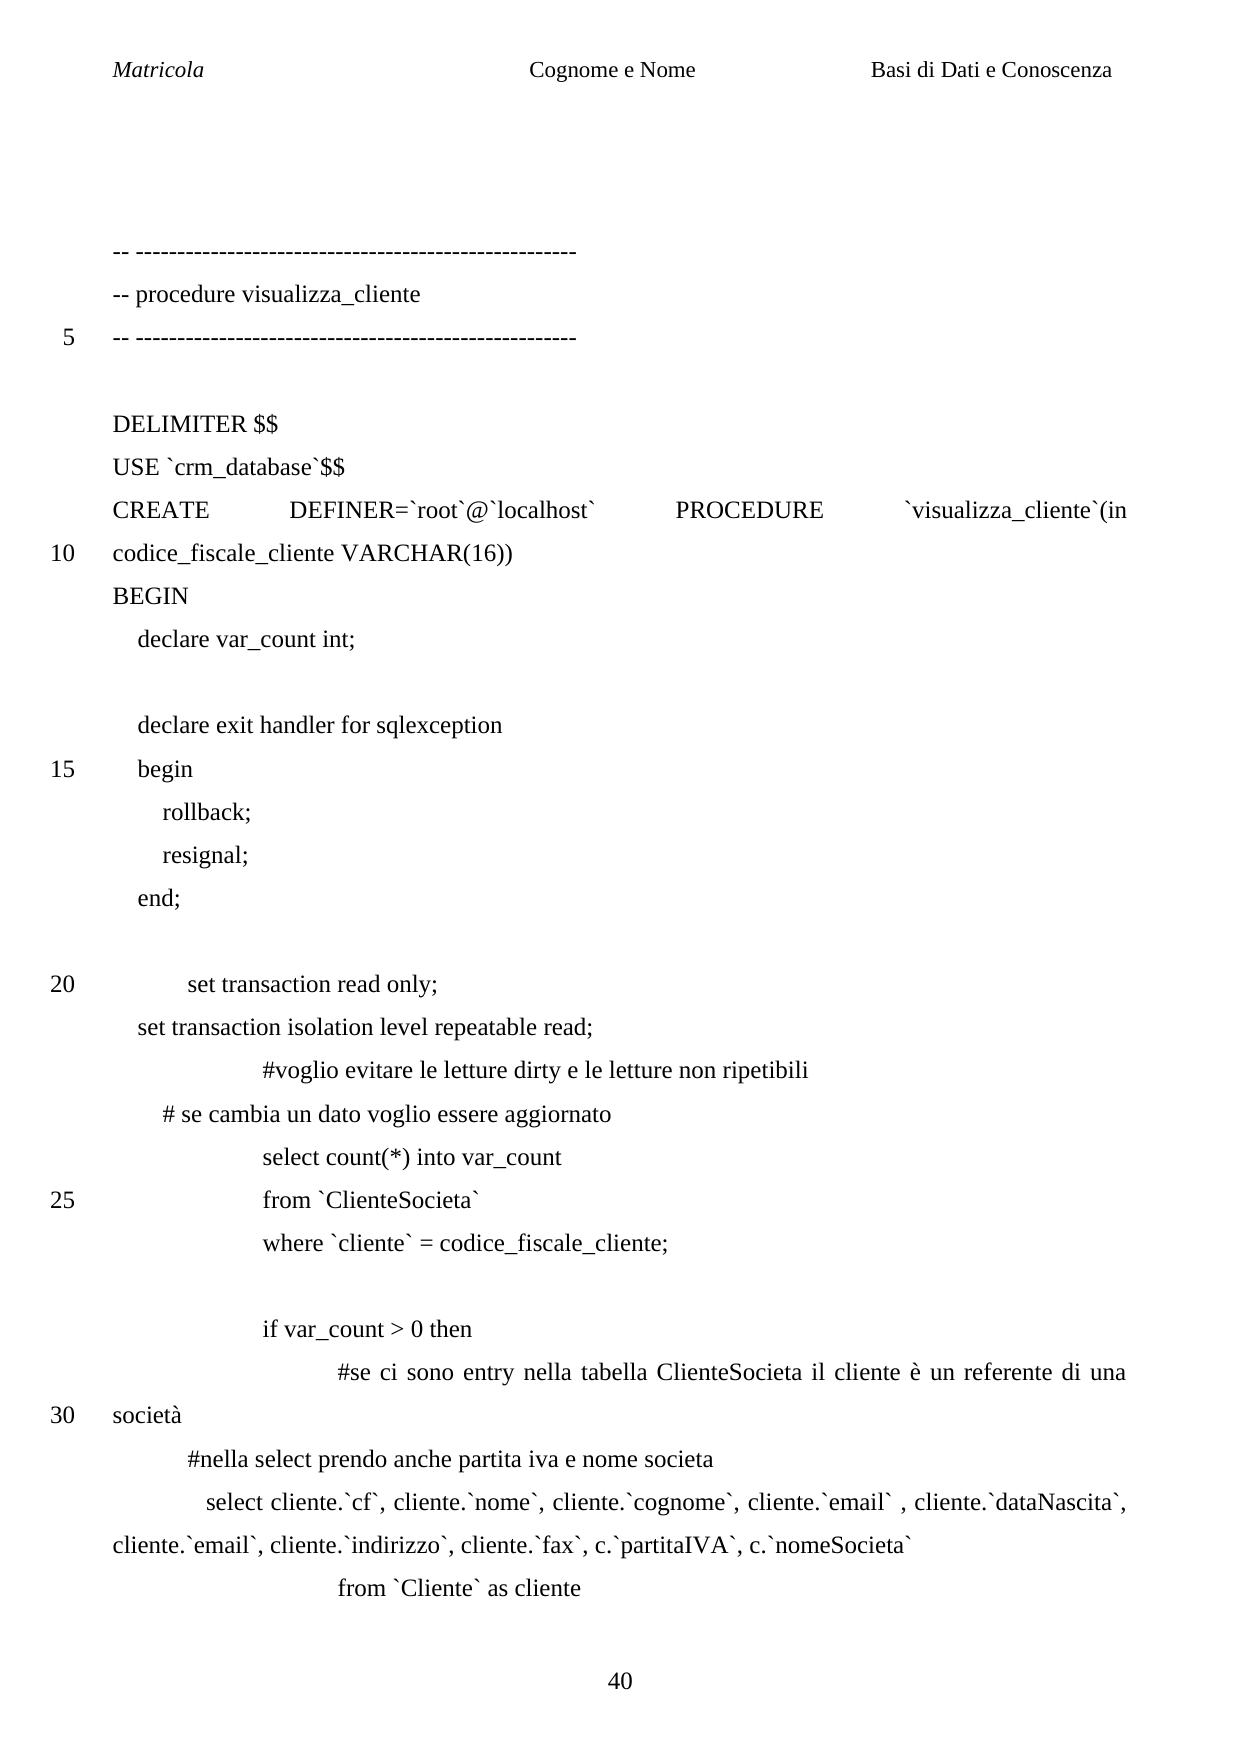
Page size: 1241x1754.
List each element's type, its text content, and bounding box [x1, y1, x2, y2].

text #voglio evitare le letture dirty e le letture non ripetibili [112, 1056, 1128, 1084]
text from `ClienteSocieta` [112, 1185, 1128, 1214]
text #se ci sono entry nella tabella ClienteSocieta il cliente è un referente di una società [112, 1357, 1128, 1429]
text -- ----------------------------------------------------- [112, 322, 1128, 351]
text DELIMITER $$ [112, 409, 1128, 437]
text USE `crm_database`$$ [112, 452, 1128, 481]
text declare exit handler for sqlexception [112, 711, 1128, 739]
text resignal; [112, 840, 1128, 869]
text select cliente.`cf`, cliente.`nome`, cliente.`cognome`, cliente.`email` , cliente.`dataNascita`, cliente.`email`, cliente.`indirizzo`, cliente.`fax`, c.`partitaIVA`, c.`nomeSocieta` [112, 1487, 1128, 1559]
text # se cambia un dato voglio essere aggiornato [112, 1099, 1128, 1127]
text where `cliente` = codice_fiscale_cliente; [112, 1228, 1128, 1257]
text rollback; [112, 797, 1128, 826]
text #nella select prendo anche partita iva e nome societa [112, 1444, 1128, 1472]
text CREATE DEFINER=`root`@`localhost` PROCEDURE `visualizza_cliente`(in codice_fiscale_cliente VARCHAR(16)) [112, 495, 1128, 567]
text declare var_count int; [112, 624, 1128, 653]
text BEGIN [112, 581, 1128, 610]
text from `Cliente` as cliente [112, 1573, 1128, 1602]
text -- ----------------------------------------------------- [112, 236, 1128, 265]
text -- procedure visualizza_cliente [112, 279, 1128, 308]
text select count(*) into var_count [112, 1142, 1128, 1171]
text set transaction isolation level repeatable read; [112, 1012, 1128, 1041]
text begin [112, 754, 1128, 782]
text if var_count > 0 then [112, 1314, 1128, 1343]
text end; [112, 883, 1128, 912]
text set transaction read only; [112, 969, 1128, 998]
